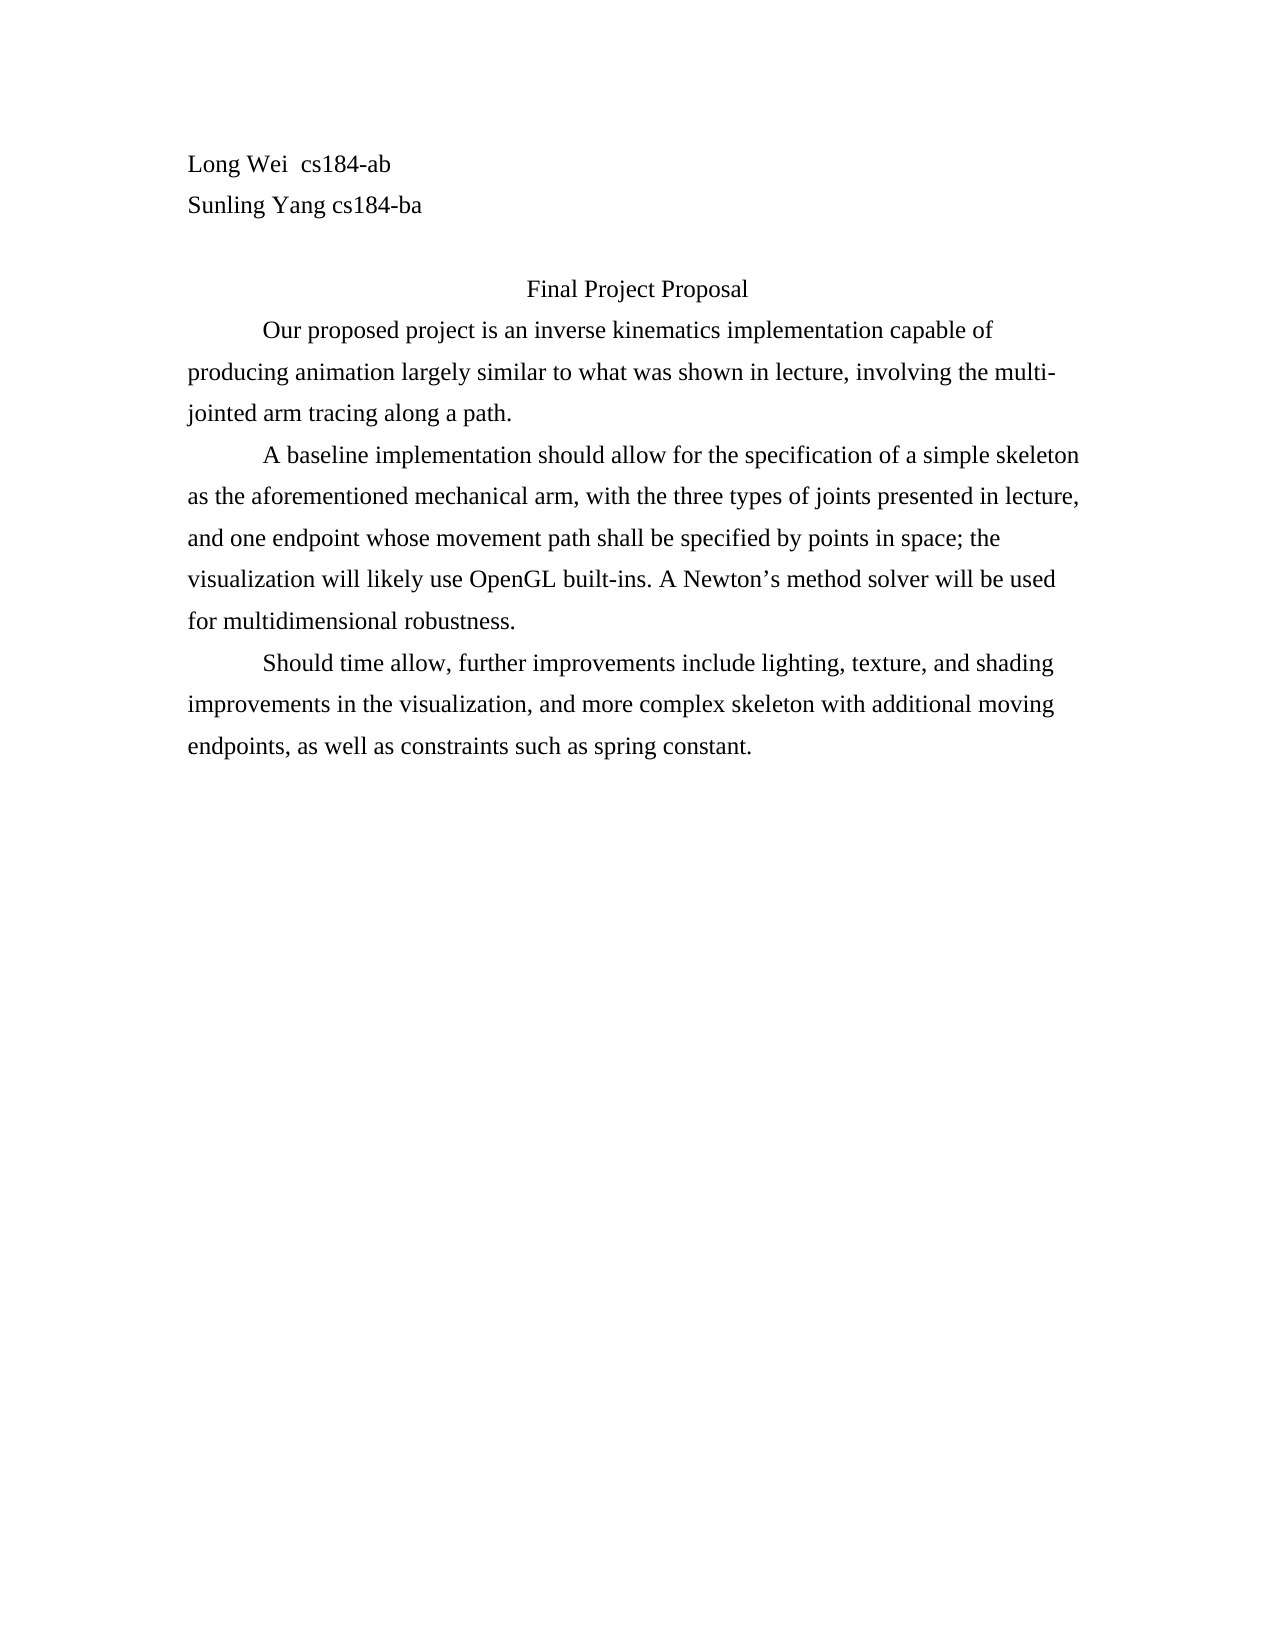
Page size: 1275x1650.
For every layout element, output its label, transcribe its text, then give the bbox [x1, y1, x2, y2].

text Final Project Proposal [187, 275, 1087, 302]
text Our proposed project is an inverse kinematics implementation capable of producing animation largely similar to what was shown in lecture, involving the multi-jointed arm tracing along a path. [187, 316, 1087, 427]
text Should time allow, further improvements include lighting, texture, and shading improvements in the visualization, and more complex skeleton with additional moving endpoints, as well as constraints such as spring constant. [187, 649, 1087, 759]
text Long Wei cs184-ab [187, 150, 1087, 178]
text A baseline implementation should allow for the specification of a simple skeleton as the aforementioned mechanical arm, with the three types of joints presented in lecture, and one endpoint whose movement path shall be specified by points in space; the visualization will likely use OpenGL built-ins. A Newton’s method solver will be used for multidimensional robustness. [187, 441, 1087, 635]
text Sunling Yang cs184-ba [187, 192, 1087, 219]
